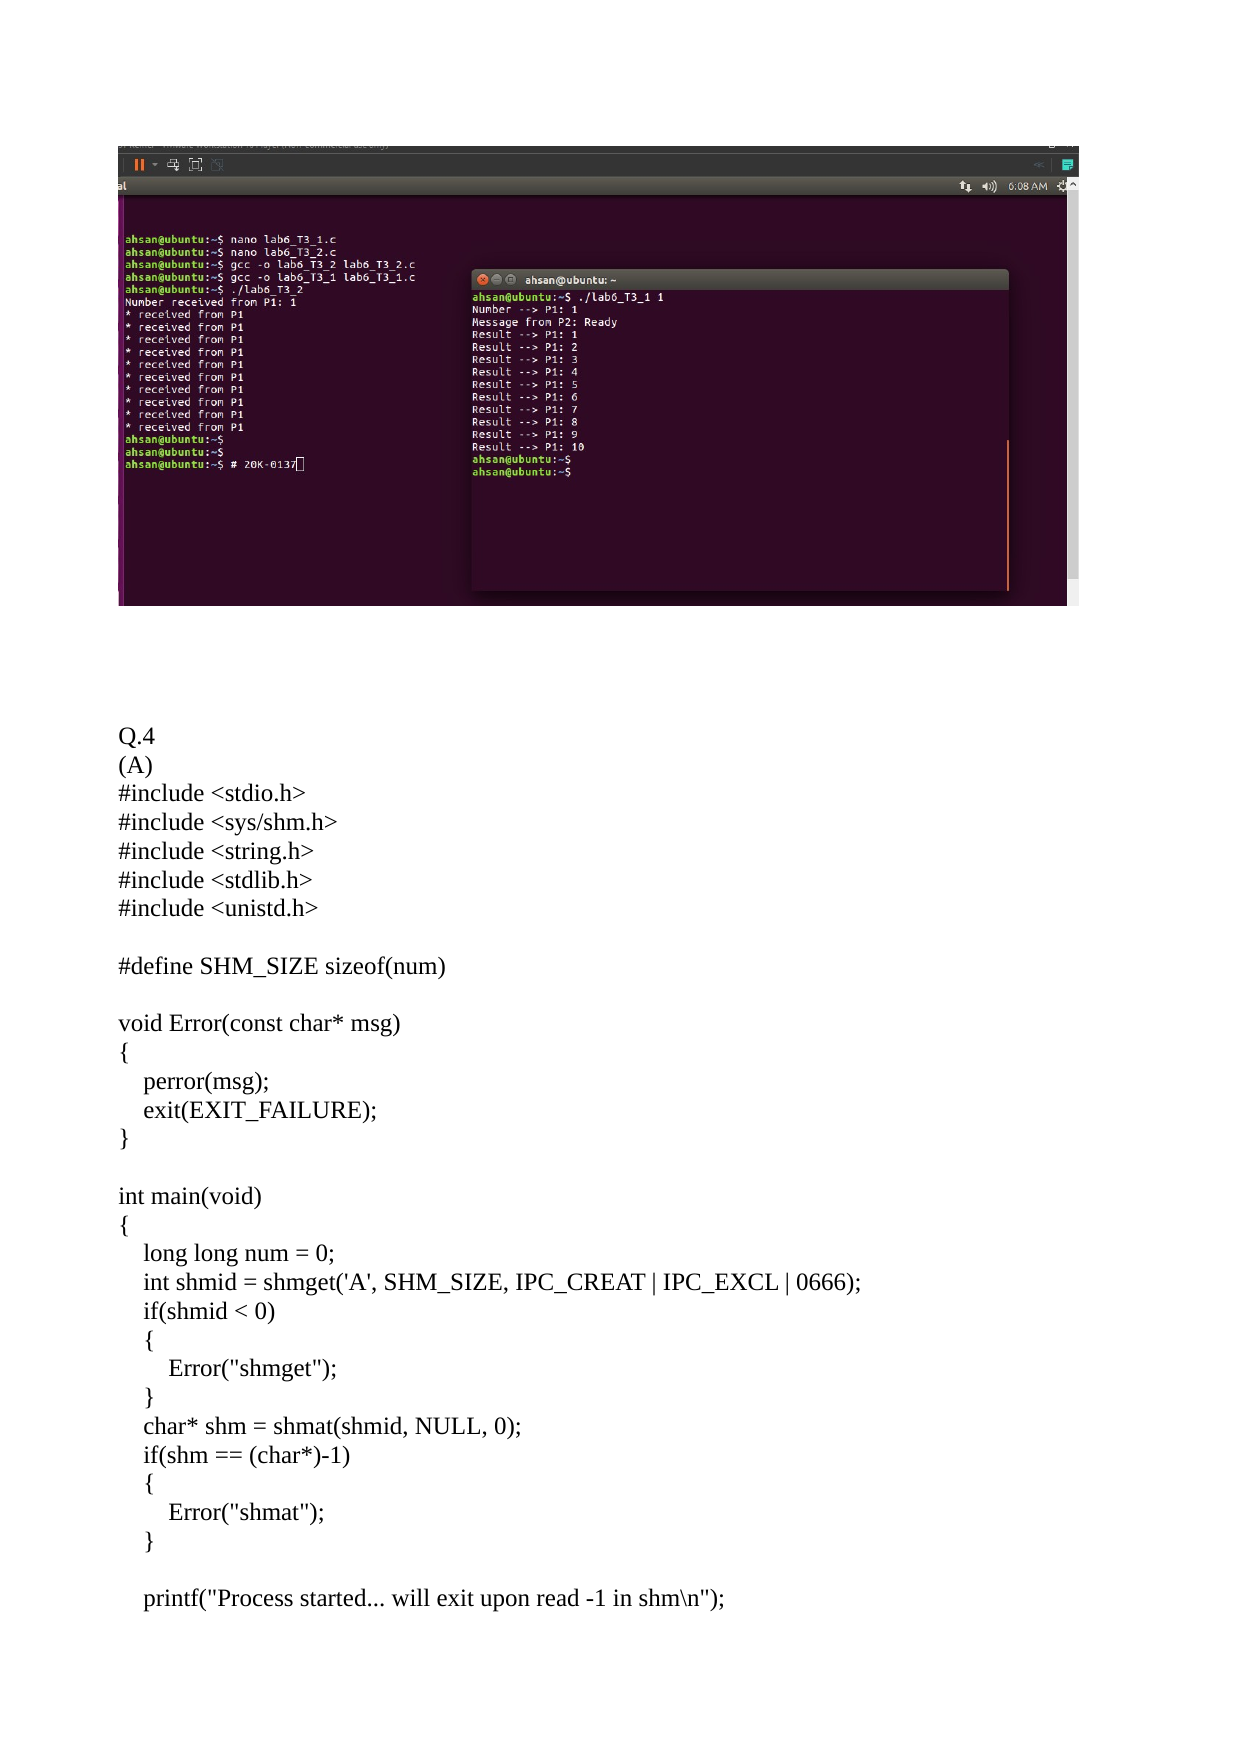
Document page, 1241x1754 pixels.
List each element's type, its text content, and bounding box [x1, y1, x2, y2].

text printf("Process started... will exit upon read -1 in shm\n"); [118, 1583, 1122, 1612]
text if(shm == (char*)-1) [118, 1440, 1122, 1468]
text } [118, 1123, 1122, 1152]
text #include <stdlib.h> [118, 865, 1122, 893]
text (A) [118, 750, 1122, 778]
text #include <string.h> [118, 836, 1122, 865]
text exit(EXIT_FAILURE); [118, 1095, 1122, 1123]
text Error("shmat"); [118, 1497, 1122, 1526]
text #include <unistd.h> [118, 893, 1122, 922]
text } [118, 1526, 1122, 1555]
text long long num = 0; [118, 1238, 1122, 1267]
text if(shmid < 0) [118, 1296, 1122, 1325]
text { [118, 1325, 1122, 1353]
text #define SHM_SIZE sizeof(num) [118, 951, 1122, 980]
text { [118, 1468, 1122, 1497]
text #include <sys/shm.h> [118, 807, 1122, 836]
text Error("shmget"); [118, 1353, 1122, 1382]
text { [118, 1037, 1122, 1066]
text } [118, 1382, 1122, 1411]
text { [118, 1210, 1122, 1238]
text char* shm = shmat(shmid, NULL, 0); [118, 1411, 1122, 1440]
text perror(msg); [118, 1066, 1122, 1095]
text Q.4 [118, 721, 1122, 750]
text int shmid = shmget('A', SHM_SIZE, IPC_CREAT | IPC_EXCL | 0666); [118, 1267, 1122, 1296]
text #include <stdio.h> [118, 778, 1122, 807]
text void Error(const char* msg) [118, 1008, 1122, 1037]
text int main(void) [118, 1181, 1122, 1210]
